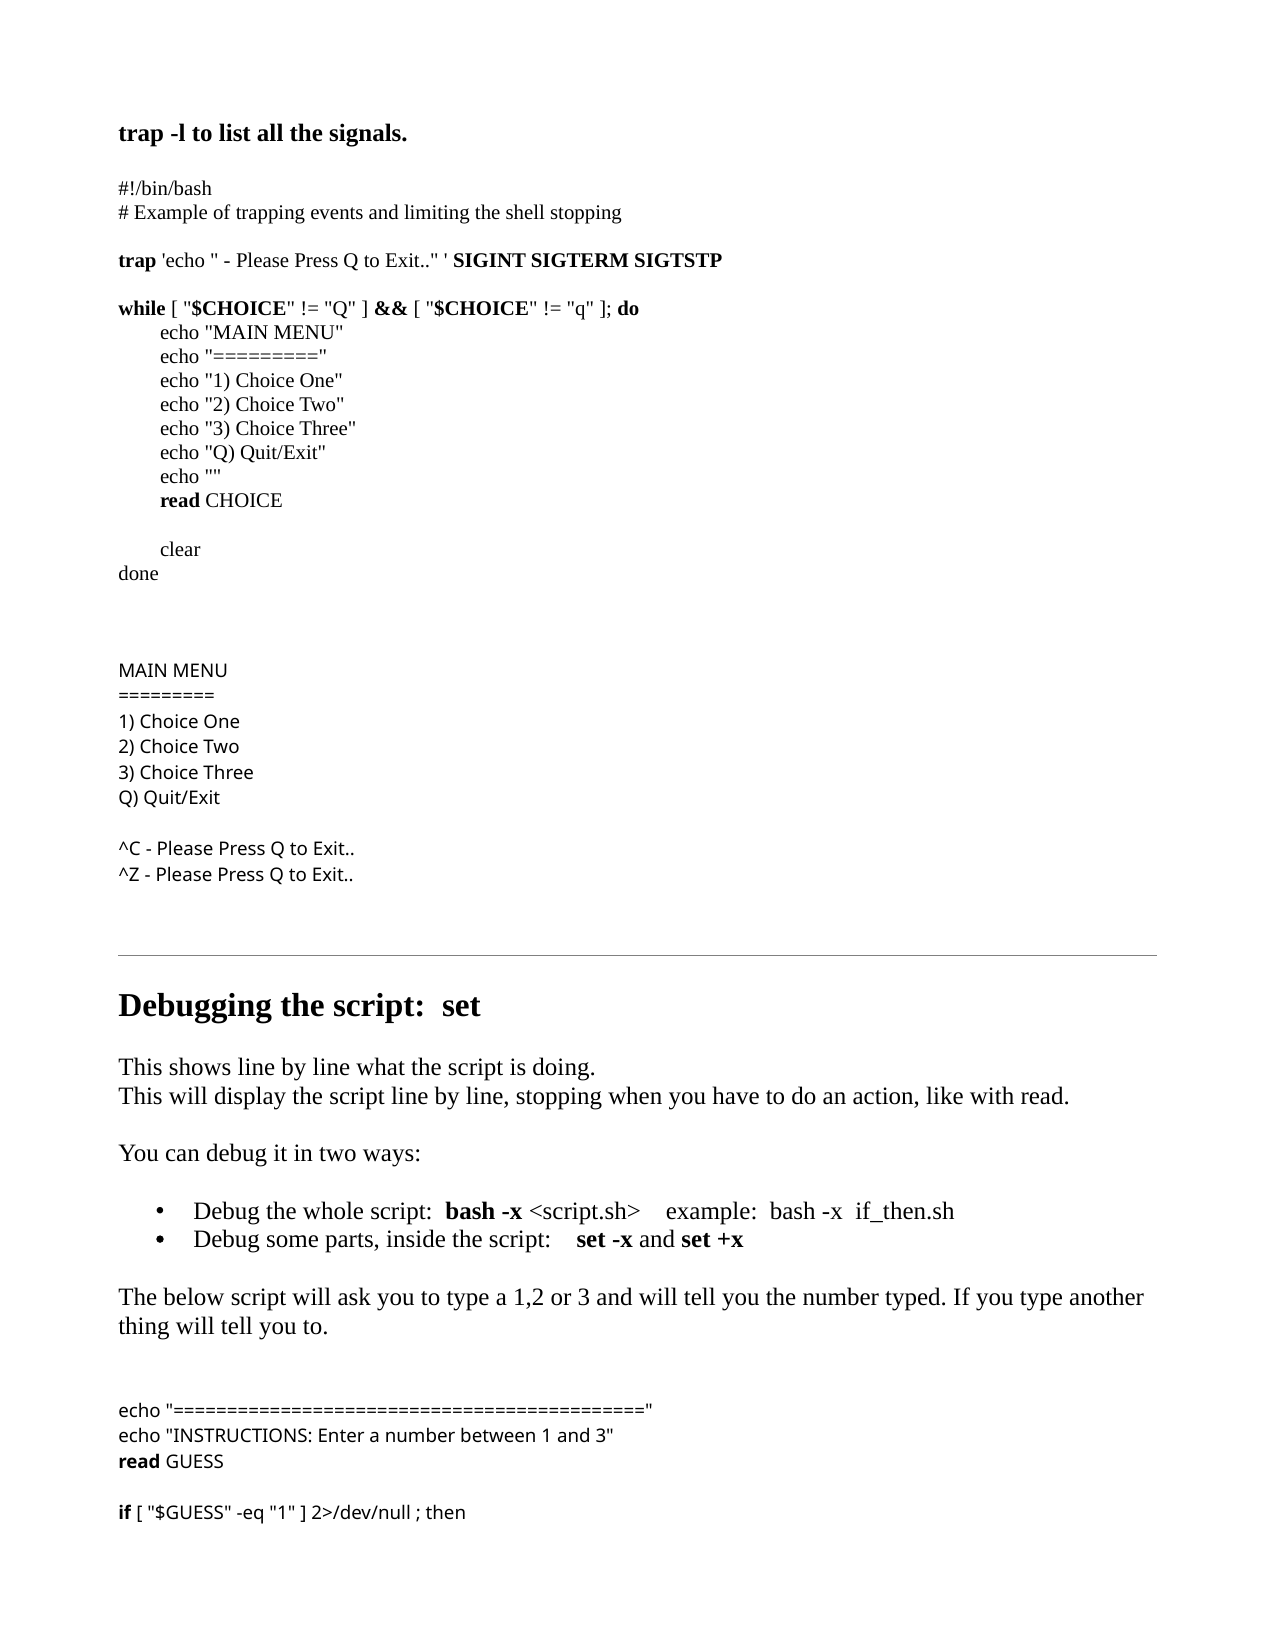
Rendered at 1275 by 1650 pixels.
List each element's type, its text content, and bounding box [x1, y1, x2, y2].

text echo "3) Choice Three" [118, 416, 1157, 440]
text ^Z - Please Press Q to Exit.. [118, 861, 1157, 887]
list Debug the whole script: bash -x <script.sh> example: bash -x if_then.sh [156, 1196, 1157, 1224]
text Debugging the script: set [118, 985, 1157, 1023]
text echo "2) Choice Two" [118, 392, 1157, 416]
text Q) Quit/Exit [118, 784, 1157, 810]
text echo "============================================" [118, 1397, 1157, 1423]
text #!/bin/bash [118, 176, 1157, 200]
text trap 'echo " - Please Press Q to Exit.." ' SIGINT SIGTERM SIGTSTP [118, 248, 1157, 272]
text ^C - Please Press Q to Exit.. [118, 836, 1157, 861]
text read GUESS [118, 1448, 1157, 1474]
text This shows line by line what the script is doing. [118, 1052, 1157, 1081]
text MAIN MENU [118, 657, 1157, 682]
text echo "Q) Quit/Exit" [118, 440, 1157, 464]
list Debug some parts, inside the script: set -x and set +x [156, 1224, 1157, 1253]
text 3) Choice Three [118, 759, 1157, 784]
text The below script will ask you to type a 1,2 or 3 and will tell you the number typed. If you type another thing will tell you to. [118, 1282, 1157, 1339]
text echo "INSTRUCTIONS: Enter a number between 1 and 3" [118, 1423, 1157, 1448]
text This will display the script line by line, stopping when you have to do an action, like with read. [118, 1081, 1157, 1109]
text # Example of trapping events and limiting the shell stopping [118, 200, 1157, 224]
text done [118, 561, 1157, 585]
text 2) Choice Two [118, 733, 1157, 759]
text clear [118, 537, 1157, 561]
text while [ "$CHOICE" != "Q" ] && [ "$CHOICE" != "q" ]; do [118, 296, 1157, 320]
text trap -l to list all the signals. [118, 118, 1157, 147]
text if [ "$GUESS" -eq "1" ] 2>/dev/null ; then [118, 1499, 1157, 1525]
text 1) Choice One [118, 708, 1157, 733]
text echo "MAIN MENU" [118, 320, 1157, 344]
text read CHOICE [118, 488, 1157, 512]
text ========= [118, 682, 1157, 708]
text echo "1) Choice One" [118, 368, 1157, 392]
text echo "=========" [118, 344, 1157, 368]
text echo "" [118, 464, 1157, 488]
text You can debug it in two ways: [118, 1138, 1157, 1167]
